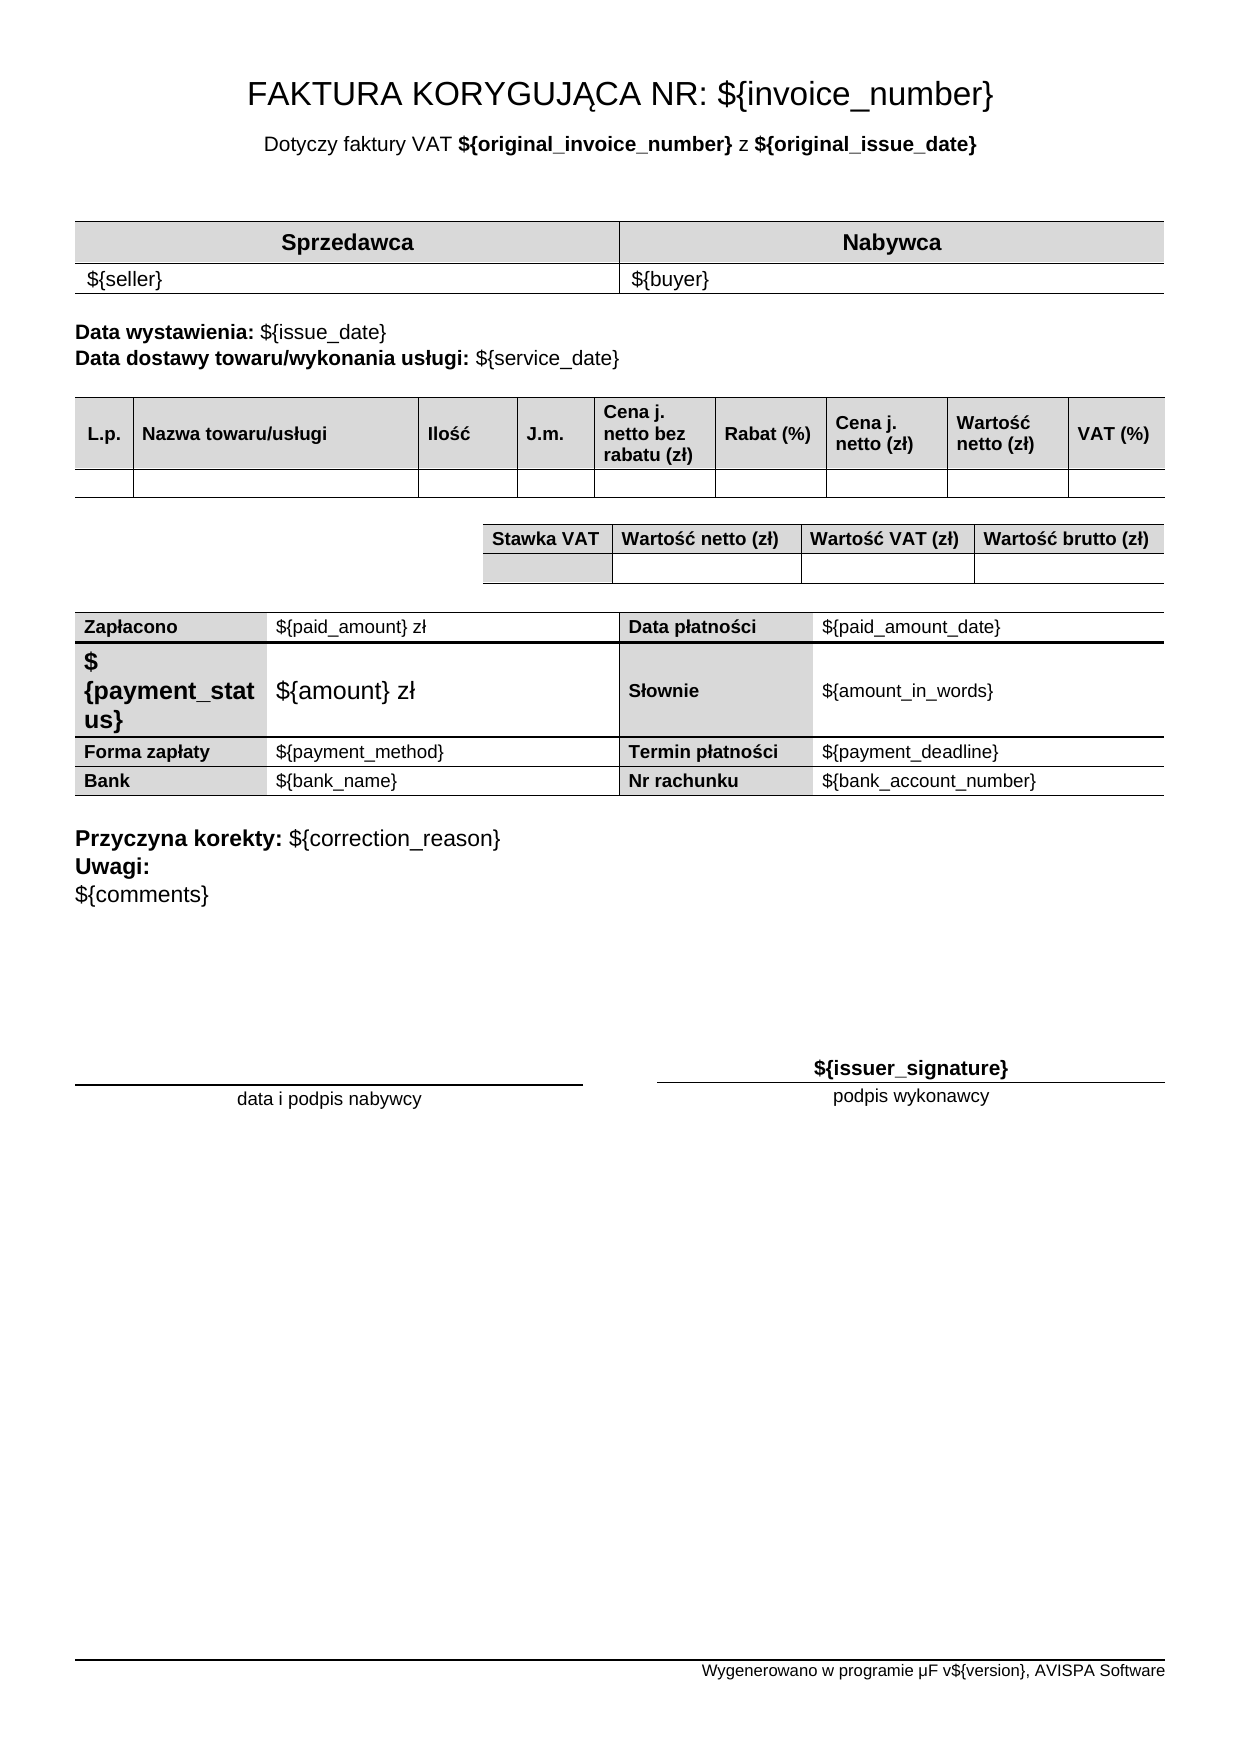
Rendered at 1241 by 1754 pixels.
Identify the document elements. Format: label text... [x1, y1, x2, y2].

table_header Data płatności [620, 613, 813, 641]
text Data wystawienia: ${issue_date} [75, 320, 1165, 344]
table_cell [975, 554, 1164, 582]
table_header Wartość brutto (zł) [975, 525, 1164, 553]
text Uwagi: [75, 853, 1165, 879]
text FAKTURA KORYGUJĄCA NR: ${invoice_number} [75, 74, 1165, 112]
table_header ${paid_amount_date} [813, 613, 1164, 641]
table_header Cena j. netto (zł) [827, 398, 947, 468]
table_cell Bank [75, 767, 267, 795]
table_header L.p. [75, 398, 133, 468]
table_cell ${amount_in_words} [813, 644, 1164, 736]
table_cell ${payment_deadline} [813, 738, 1164, 766]
text Dotyczy faktury VAT ${original_invoice_number} z ${original_issue_date} [75, 131, 1165, 155]
text ${issuer_signature} [657, 1052, 1165, 1082]
table_header Nabywca [620, 222, 1164, 262]
table_cell [595, 470, 715, 497]
table_header Ilość [419, 398, 517, 468]
table_header Wartość VAT (zł) [802, 525, 974, 553]
table_cell ${payment_status} [75, 644, 267, 736]
table_cell ${payment_method} [267, 738, 619, 766]
table_cell [134, 470, 418, 497]
table_header Stawka VAT [483, 525, 612, 553]
table_header Wartość netto (zł) [948, 398, 1068, 468]
table_cell Słownie [620, 644, 813, 736]
table_cell [716, 470, 826, 497]
text Data dostawy towaru/wykonania usługi: ${service_date} [75, 346, 1165, 369]
table_header Wartość netto (zł) [613, 525, 801, 553]
table_cell Forma zapłaty [75, 738, 267, 766]
text data i podpis nabywcy [75, 1087, 583, 1109]
table_header J.m. [518, 398, 594, 468]
table_cell ${amount} zł [267, 644, 619, 736]
table_header Rabat (%) [716, 398, 826, 468]
table_cell ${seller} [75, 264, 619, 293]
table_header ${paid_amount} zł [267, 613, 619, 641]
table_cell Termin płatności [620, 738, 813, 766]
table_cell [1069, 470, 1165, 497]
table_header Cena j. netto bez rabatu (zł) [595, 398, 715, 468]
table_header VAT (%) [1069, 398, 1165, 468]
table_cell [827, 470, 947, 497]
table_header Zapłacono [75, 613, 267, 641]
table_cell [75, 470, 133, 497]
table_cell [948, 470, 1068, 497]
table_header Sprzedawca [75, 222, 619, 262]
table_cell ${buyer} [620, 264, 1164, 293]
table_cell ${bank_name} [267, 767, 619, 795]
table_header Nazwa towaru/usługi [134, 398, 418, 468]
table_cell [518, 470, 594, 497]
table_cell [483, 554, 612, 582]
table_cell [613, 554, 801, 582]
table_cell Nr rachunku [620, 767, 813, 795]
table_cell [802, 554, 974, 582]
text ${comments} [75, 881, 1165, 907]
table_cell [419, 470, 517, 497]
text Przyczyna korekty: ${correction_reason} [75, 824, 1165, 851]
table_cell ${bank_account_number} [813, 767, 1164, 795]
text podpis wykonawcy [657, 1085, 1165, 1106]
